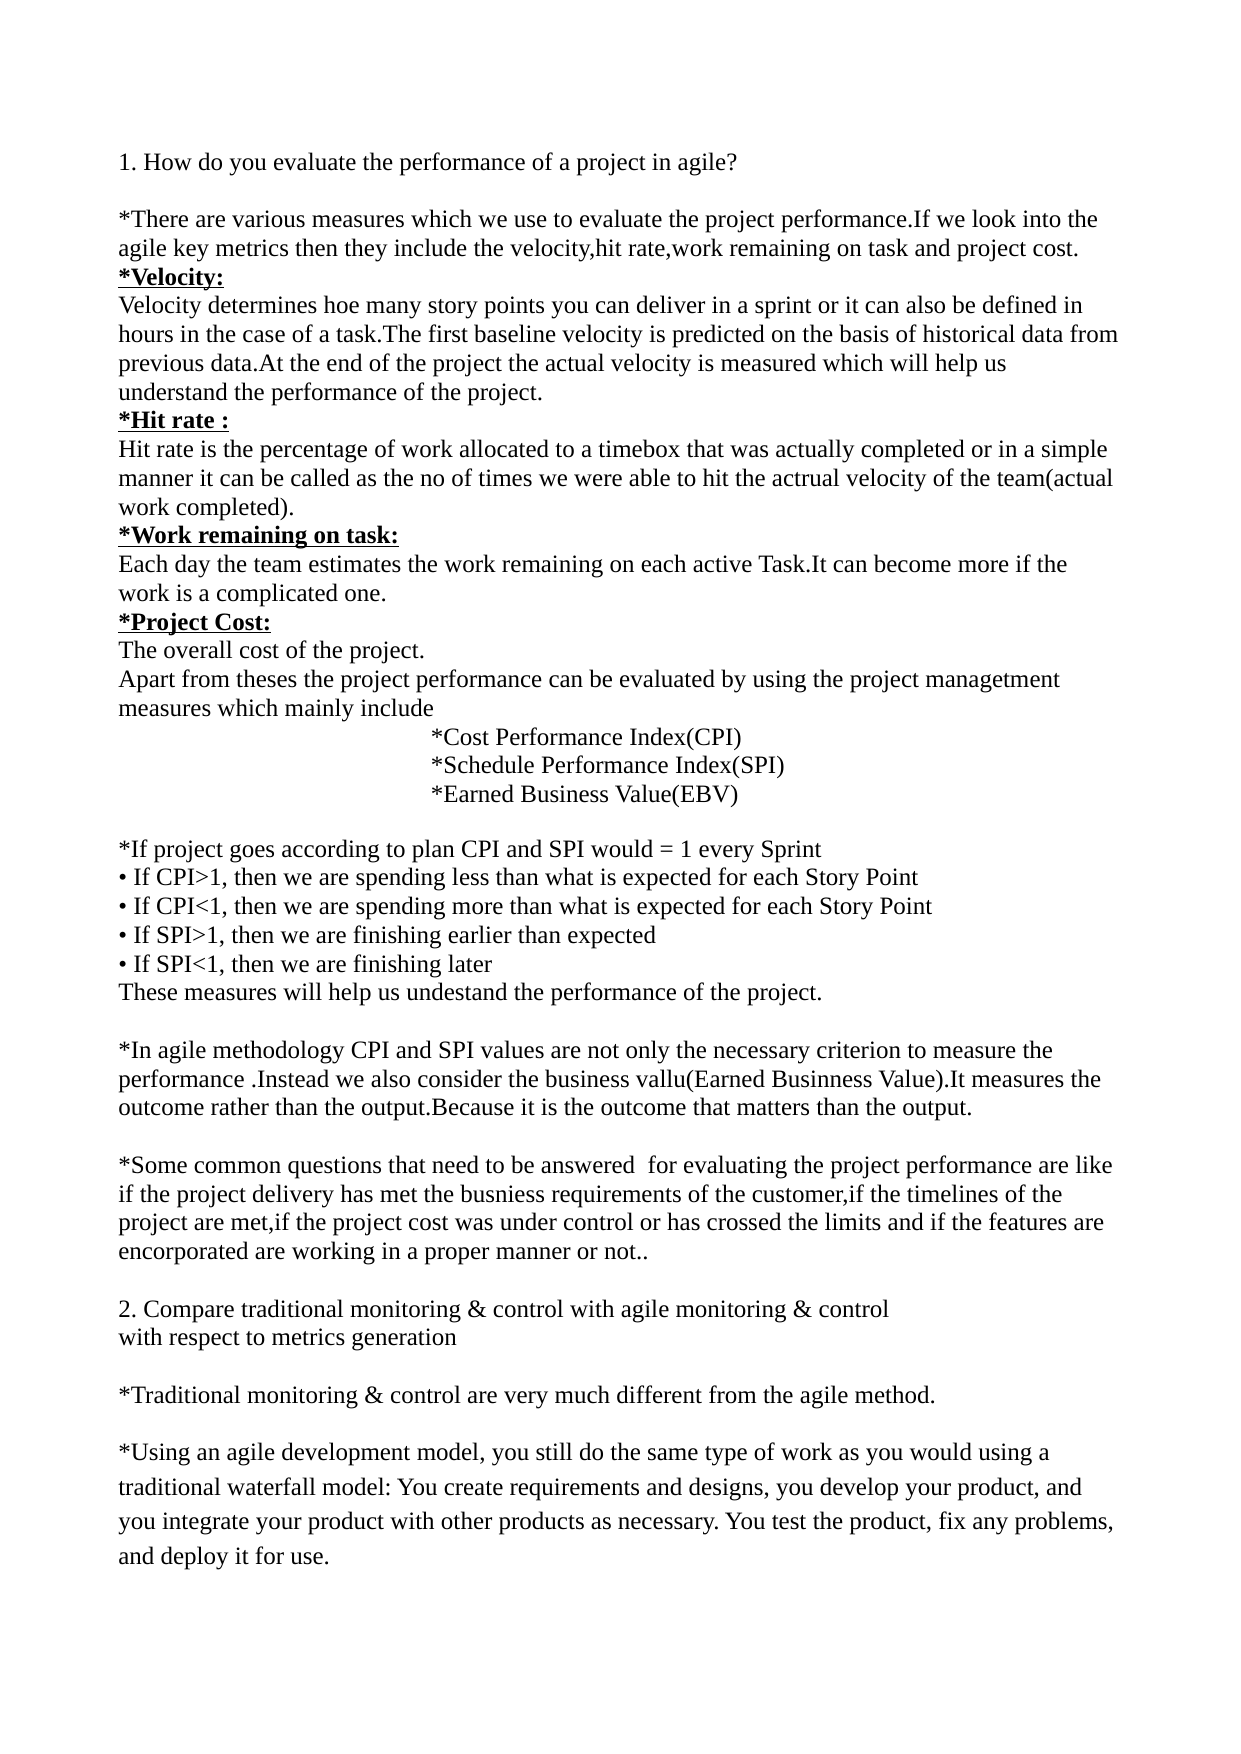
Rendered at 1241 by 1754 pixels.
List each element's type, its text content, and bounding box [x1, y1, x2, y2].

text • If CPI<1, then we are spending more than what is expected for each Story Point [118, 891, 1122, 920]
text *Project Cost: [118, 607, 1122, 636]
text The overall cost of the project. [118, 636, 1122, 664]
text Apart from theses the project performance can be evaluated by using the project managetment measures which mainly include [118, 664, 1122, 722]
text *If project goes according to plan CPI and SPI would = 1 every Sprint [118, 834, 1122, 862]
text These measures will help us undestand the performance of the project. [118, 977, 1122, 1006]
text *Some common questions that need to be answered for evaluating the project performance are like if the project delivery has met the busniess requirements of the customer,if the timelines of the project are met,if the project cost was under control or has crossed the limits and if the features are encorporated are working in a proper manner or not.. [118, 1150, 1122, 1265]
text *There are various measures which we use to evaluate the project performance.If we look into the agile key metrics then they include the velocity,hit rate,work remaining on task and project cost. [118, 204, 1122, 262]
text *Cost Performance Index(CPI) [118, 722, 1122, 751]
text with respect to metrics generation [118, 1322, 1122, 1351]
text Each day the team estimates the work remaining on each active Task.It can become more if the work is a complicated one. [118, 549, 1122, 607]
text • If CPI>1, then we are spending less than what is expected for each Story Point [118, 862, 1122, 891]
text *Hit rate : [118, 406, 1122, 434]
text *Work remaining on task: [118, 521, 1122, 549]
text *Using an agile development model, you still do the same type of work as you would using a traditional waterfall model: You create requirements and designs, you develop your product, and you integrate your product with other products as necessary. You test the product, fix any problems, and deploy it for use. [118, 1437, 1122, 1569]
text *Earned Business Value(EBV) [118, 779, 1122, 808]
text • If SPI<1, then we are finishing later [118, 949, 1122, 977]
text *Traditional monitoring & control are very much different from the agile method. [118, 1380, 1122, 1409]
text • If SPI>1, then we are finishing earlier than expected [118, 920, 1122, 949]
text *Velocity: [118, 262, 1122, 291]
text Velocity determines hoe many story points you can deliver in a sprint or it can also be defined in hours in the case of a task.The first baseline velocity is predicted on the basis of historical data from previous data.At the end of the project the actual velocity is measured which will help us understand the performance of the project. [118, 291, 1122, 406]
text 2. Compare traditional monitoring & control with agile monitoring & control [118, 1294, 1122, 1322]
text *In agile methodology CPI and SPI values are not only the necessary criterion to measure the performance .Instead we also consider the business vallu(Earned Businness Value).It measures the outcome rather than the output.Because it is the outcome that matters than the output. [118, 1035, 1122, 1121]
text Hit rate is the percentage of work allocated to a timebox that was actually completed or in a simple manner it can be called as the no of times we were able to hit the actrual velocity of the team(actual work completed). [118, 434, 1122, 521]
text 1. How do you evaluate the performance of a project in agile? [118, 147, 1122, 176]
text *Schedule Performance Index(SPI) [118, 751, 1122, 779]
